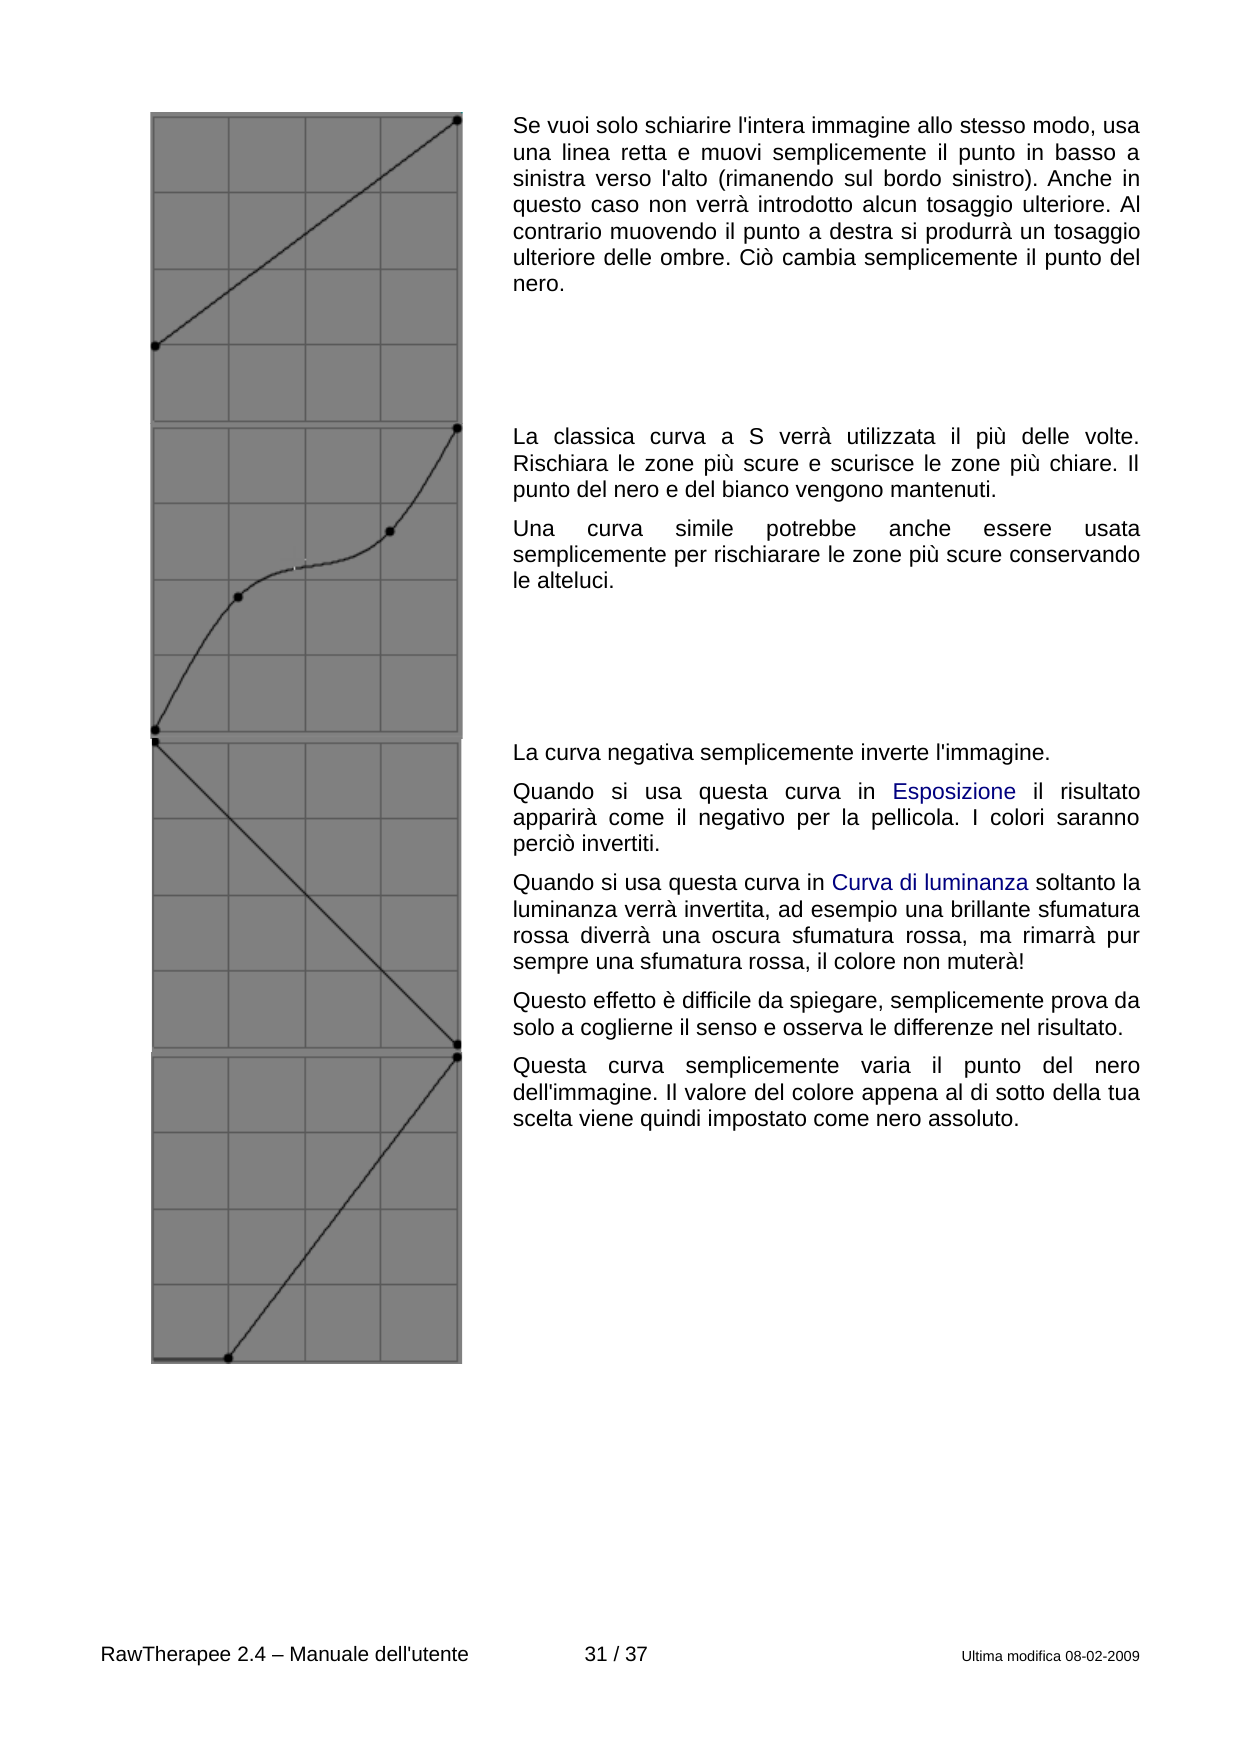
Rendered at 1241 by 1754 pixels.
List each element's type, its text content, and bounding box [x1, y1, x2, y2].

table_cell Questa curva semplicemente varia il punto del nero dell'immagine. Il valore del colore appena al di sotto della tua scelta viene quindi impostato come nero assoluto. [513, 1052, 1141, 1363]
table_cell [463, 112, 513, 423]
table_cell [100, 739, 151, 1052]
table_cell La curva negativa semplicemente inverte l'immagine. Quando si usa questa curva in Esposizione il risultato apparirà come il negativo per la pellicola. I colori saranno perciò invertiti. Quando si usa questa curva in Curva di luminanza soltanto la luminanza verrà invertita, ad esempio una brillante sfumatura rossa diverrà una oscura sfumatura rossa, ma rimarrà pur sempre una sfumatura rossa, il colore non muterà! Questo effetto è difficile da spiegare, semplicemente prova da solo a coglierne il senso e osserva le differenze nel risultato. [513, 739, 1141, 1052]
table_cell [100, 1052, 151, 1363]
table_cell [463, 1052, 513, 1363]
table_cell [100, 112, 150, 423]
table_cell [462, 739, 513, 1052]
table_cell [100, 423, 150, 739]
picture [150, 112, 463, 1364]
table_cell [463, 423, 513, 739]
table_cell Se vuoi solo schiarire l'intera immagine allo stesso modo, usa una linea retta e muovi semplicemente il punto in basso a sinistra verso l'alto (rimanendo sul bordo sinistro). Anche in questo caso non verrà introdotto alcun tosaggio ulteriore. Al contrario muovendo il punto a destra si produrrà un tosaggio ulteriore delle ombre. Ciò cambia semplicemente il punto del nero. [513, 112, 1141, 423]
table_cell La classica curva a S verrà utilizzata il più delle volte. Rischiara le zone più scure e scurisce le zone più chiare. Il punto del nero e del bianco vengono mantenuti. Una curva simile potrebbe anche essere usata semplicemente per rischiarare le zone più scure conservando le alteluci. [513, 423, 1141, 739]
